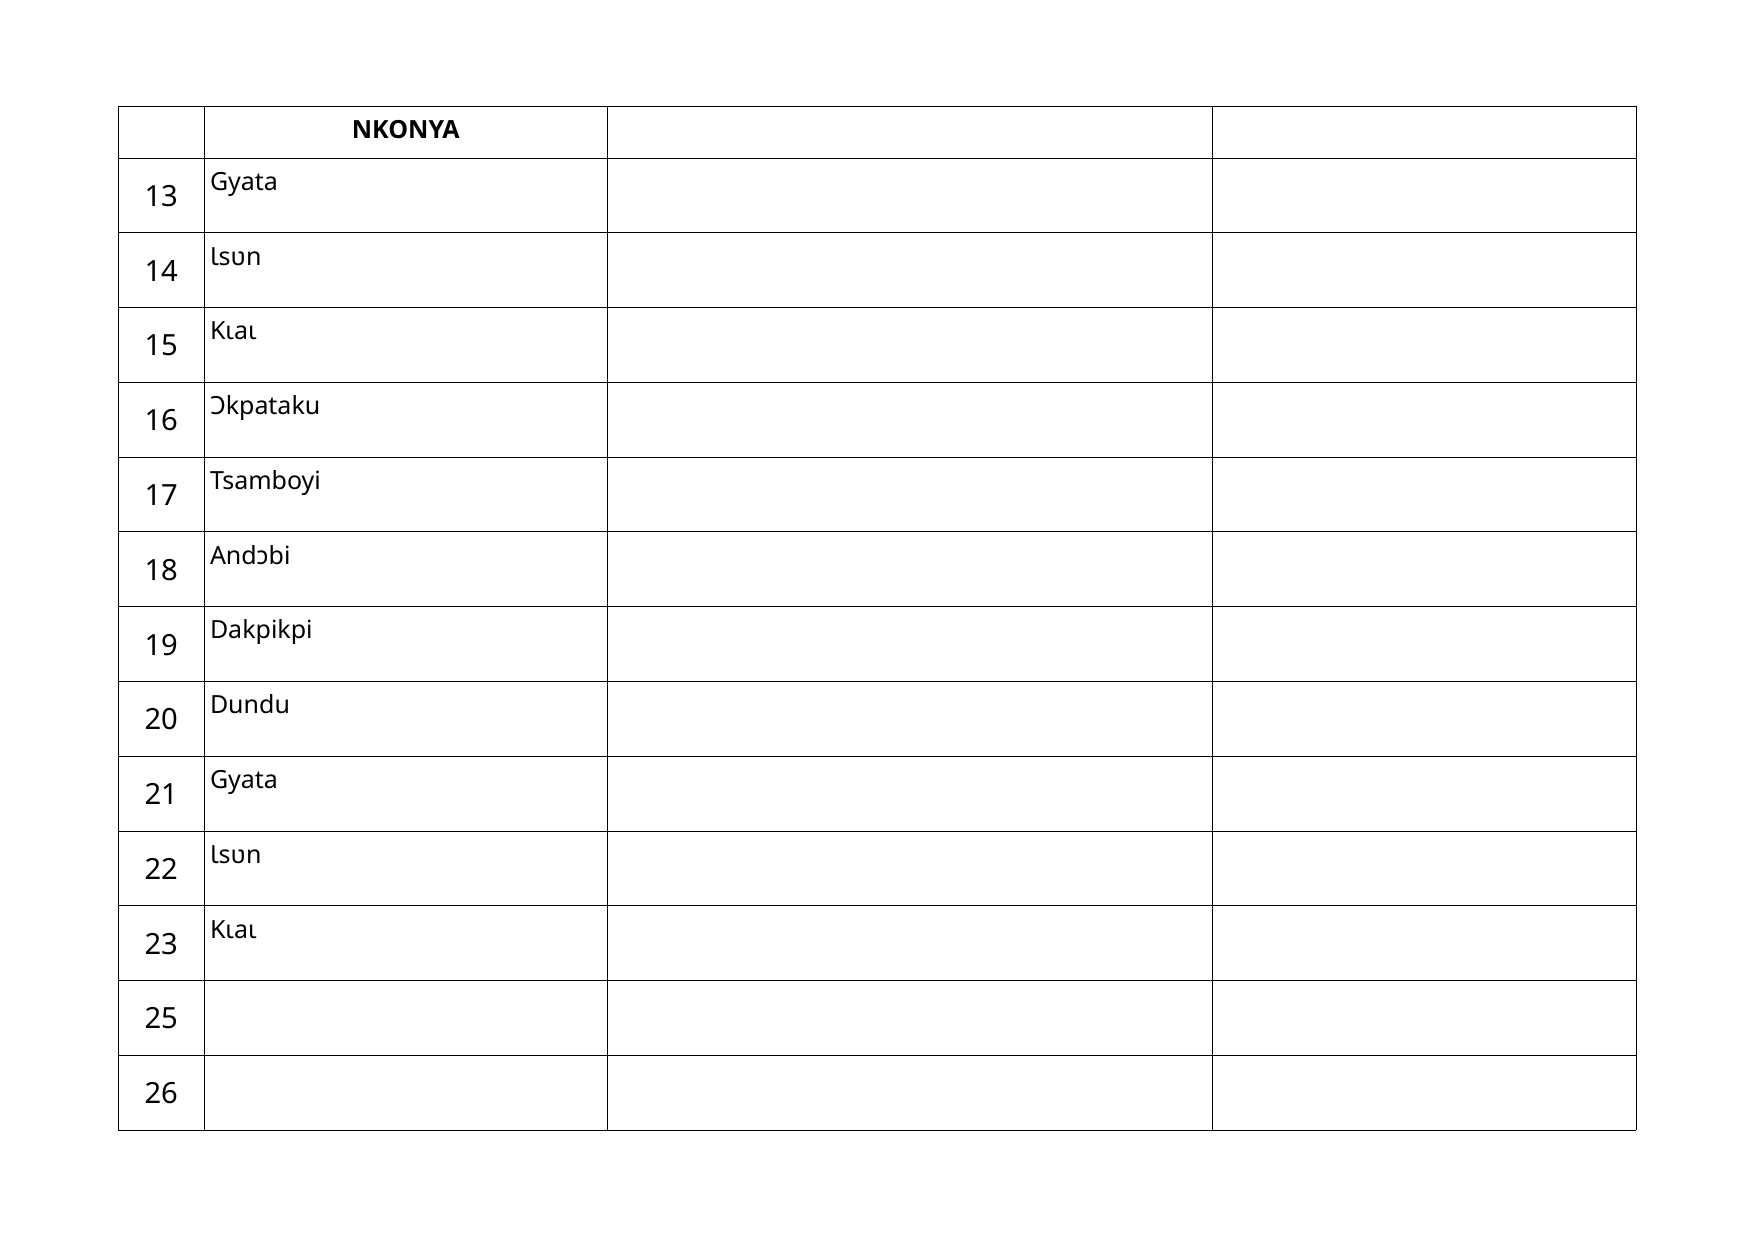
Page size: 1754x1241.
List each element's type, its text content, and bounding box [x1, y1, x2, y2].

table_cell 13 [119, 159, 204, 232]
table_cell [1213, 159, 1636, 232]
table_cell Dakpikpi [205, 607, 607, 681]
table_cell Kɩaɩ [205, 906, 607, 980]
table_cell [608, 308, 1212, 382]
table_header [1213, 107, 1636, 157]
table_cell 22 [119, 832, 204, 905]
table_cell [205, 1056, 607, 1130]
table_cell Andɔbi [205, 532, 607, 606]
table_header NKONYA [205, 107, 607, 157]
table_cell [608, 832, 1212, 905]
table_cell 19 [119, 607, 204, 681]
table_cell Kɩaɩ [205, 308, 607, 382]
table_cell Tsamboyi [205, 458, 607, 531]
table_cell 25 [119, 981, 204, 1055]
table_cell [608, 159, 1212, 232]
table_cell [1213, 308, 1636, 382]
table_cell 26 [119, 1056, 204, 1130]
table_cell Ɩsʋn [205, 233, 607, 307]
table_cell [608, 607, 1212, 681]
table_cell 16 [119, 383, 204, 457]
table_cell [1213, 458, 1636, 531]
table_cell [1213, 383, 1636, 457]
table_cell [1213, 233, 1636, 307]
table_cell 15 [119, 308, 204, 382]
table_cell [608, 532, 1212, 606]
table_header [119, 107, 204, 157]
table_cell Ɩsʋn [205, 832, 607, 905]
table_cell [608, 233, 1212, 307]
table_cell [608, 757, 1212, 831]
table_cell [608, 682, 1212, 756]
table_cell 23 [119, 906, 204, 980]
table_cell [205, 981, 607, 1055]
table_cell [1213, 1056, 1636, 1130]
table_cell [1213, 757, 1636, 831]
table_cell Dundu [205, 682, 607, 756]
table_cell [608, 1056, 1212, 1130]
table_cell Ɔkpataku [205, 383, 607, 457]
table_cell 14 [119, 233, 204, 307]
table_cell [608, 383, 1212, 457]
table_cell 17 [119, 458, 204, 531]
table_cell 18 [119, 532, 204, 606]
table_header [608, 107, 1212, 157]
table_cell [1213, 532, 1636, 606]
table_cell [1213, 832, 1636, 905]
table_cell [608, 458, 1212, 531]
table_cell [608, 981, 1212, 1055]
table_cell 21 [119, 757, 204, 831]
table_cell [1213, 981, 1636, 1055]
table_cell Gyata [205, 757, 607, 831]
table_cell [1213, 682, 1636, 756]
table_cell [608, 906, 1212, 980]
table_cell [1213, 607, 1636, 681]
table_cell Gyata [205, 159, 607, 232]
table_cell 20 [119, 682, 204, 756]
table_cell [1213, 906, 1636, 980]
